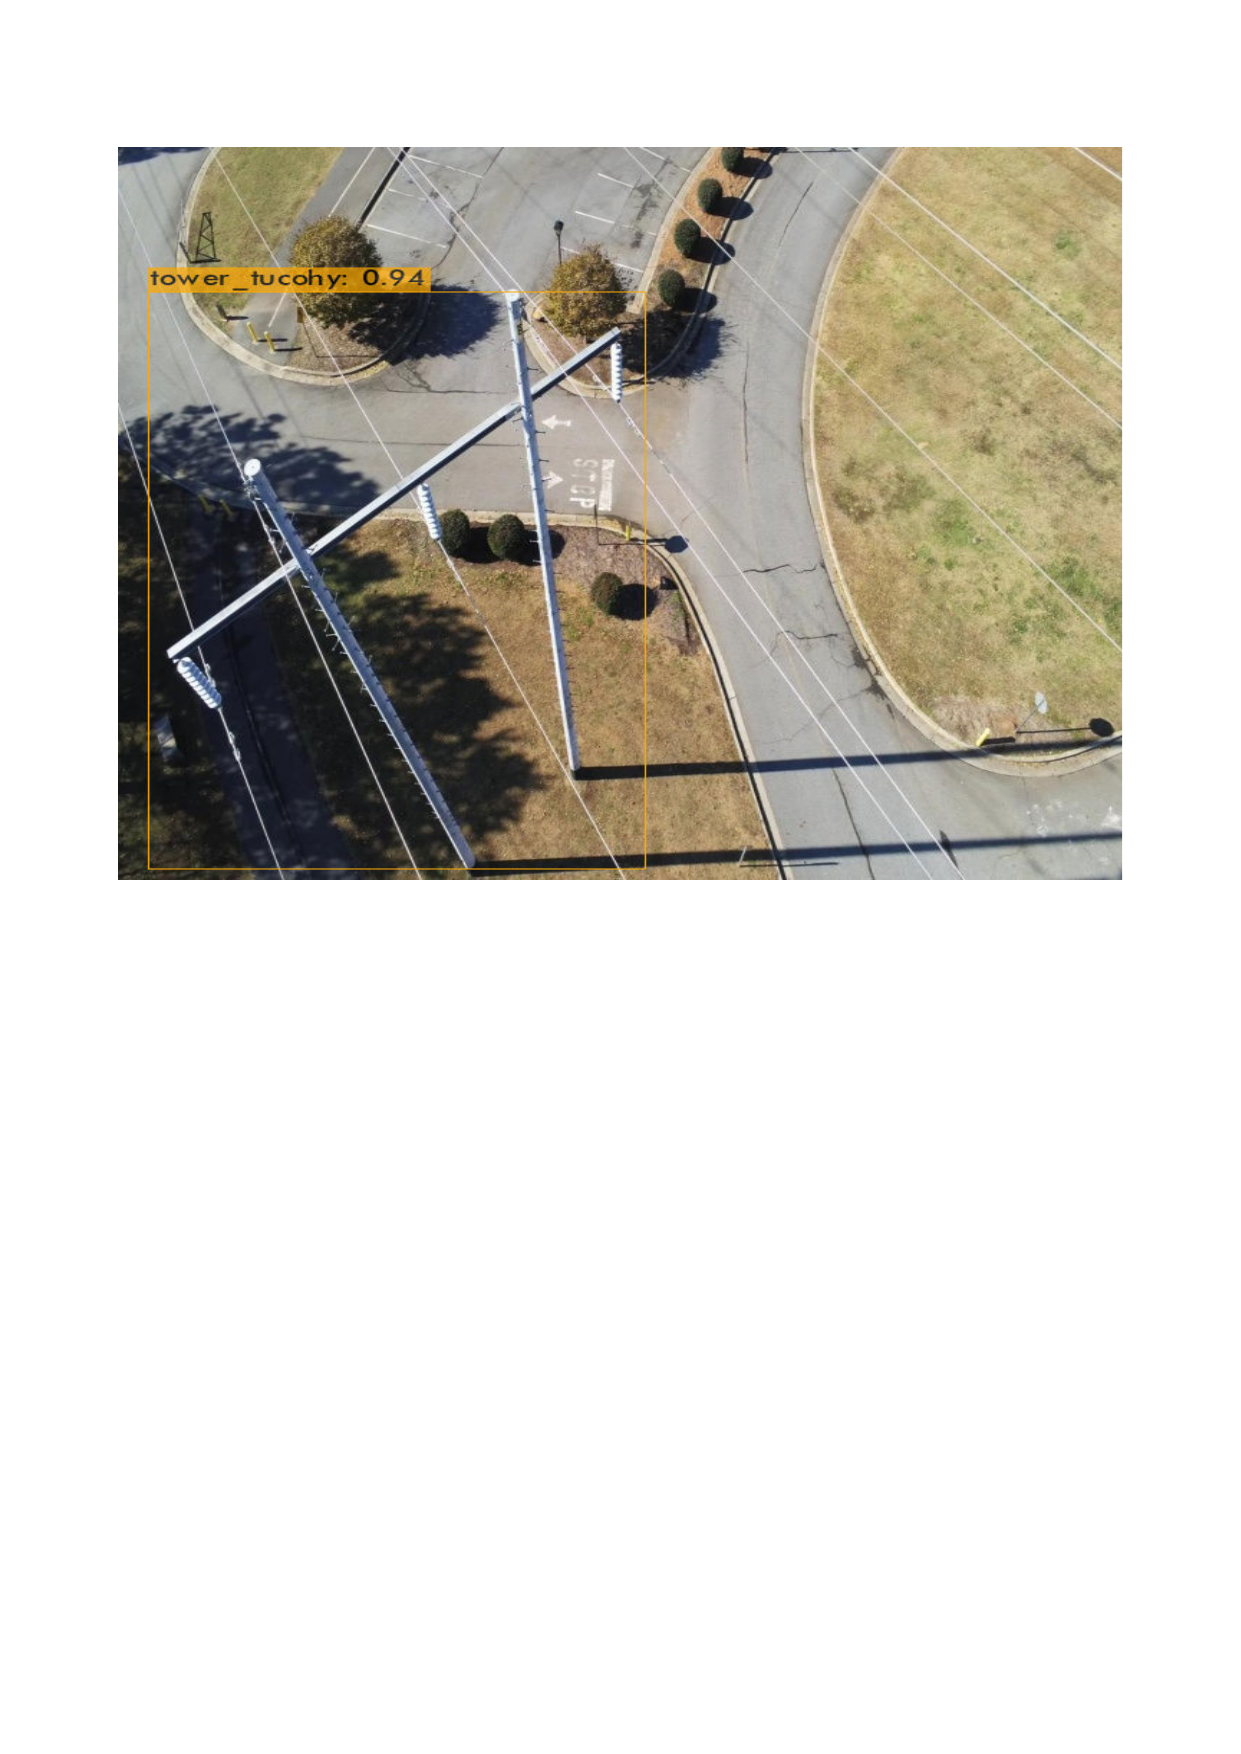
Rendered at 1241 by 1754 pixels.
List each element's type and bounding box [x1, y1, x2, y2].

picture [118, 147, 1123, 880]
